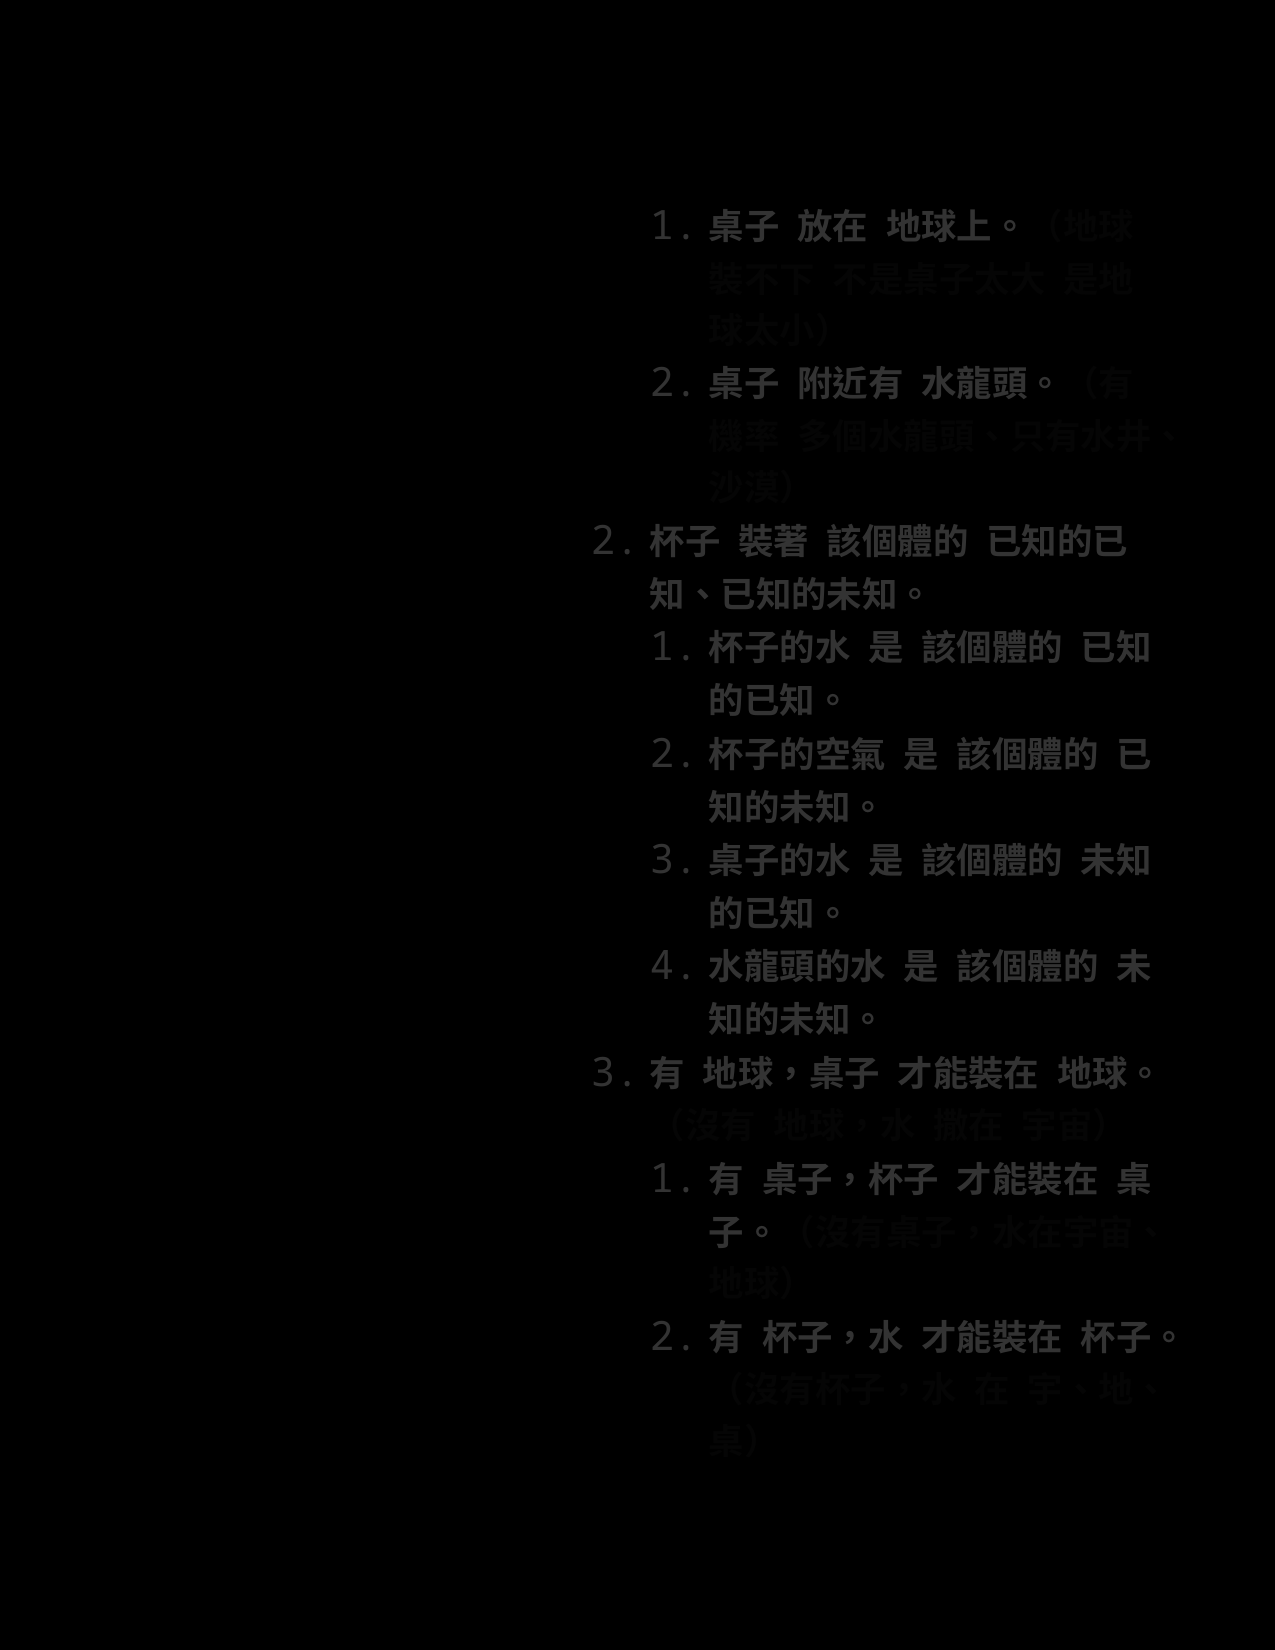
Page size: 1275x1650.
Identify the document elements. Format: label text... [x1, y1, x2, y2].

list 有 杯子，水 才能裝在 杯子。（沒有杯子，水 在 宇、地、桌） [649, 1307, 1157, 1464]
list 桌子 附近有 水龍頭。（有機率 多個水龍頭、只有水井、沙漠） [649, 353, 1157, 511]
list 杯子的水 是 該個體的 已知的已知。 [649, 617, 1157, 724]
list 有 桌子，杯子 才能裝在 桌子。（沒有桌子，水在宇宙、地球） [649, 1149, 1157, 1307]
list 桌子 放在 地球上。（地球裝不下 不是桌子太大 是地球太小） [649, 196, 1157, 353]
list 有 地球，桌子 才能裝在 地球。（沒有 地球，水 撒在 宇宙） [591, 1043, 1157, 1149]
list 桌子的水 是 該個體的 未知的已知。 [649, 830, 1157, 936]
list 杯子的空氣 是 該個體的 已知的未知。 [649, 724, 1157, 830]
list 杯子 裝著 該個體的 已知的已知、已知的未知。 [591, 511, 1157, 617]
list 水龍頭的水 是 該個體的 未知的未知。 [649, 936, 1157, 1043]
